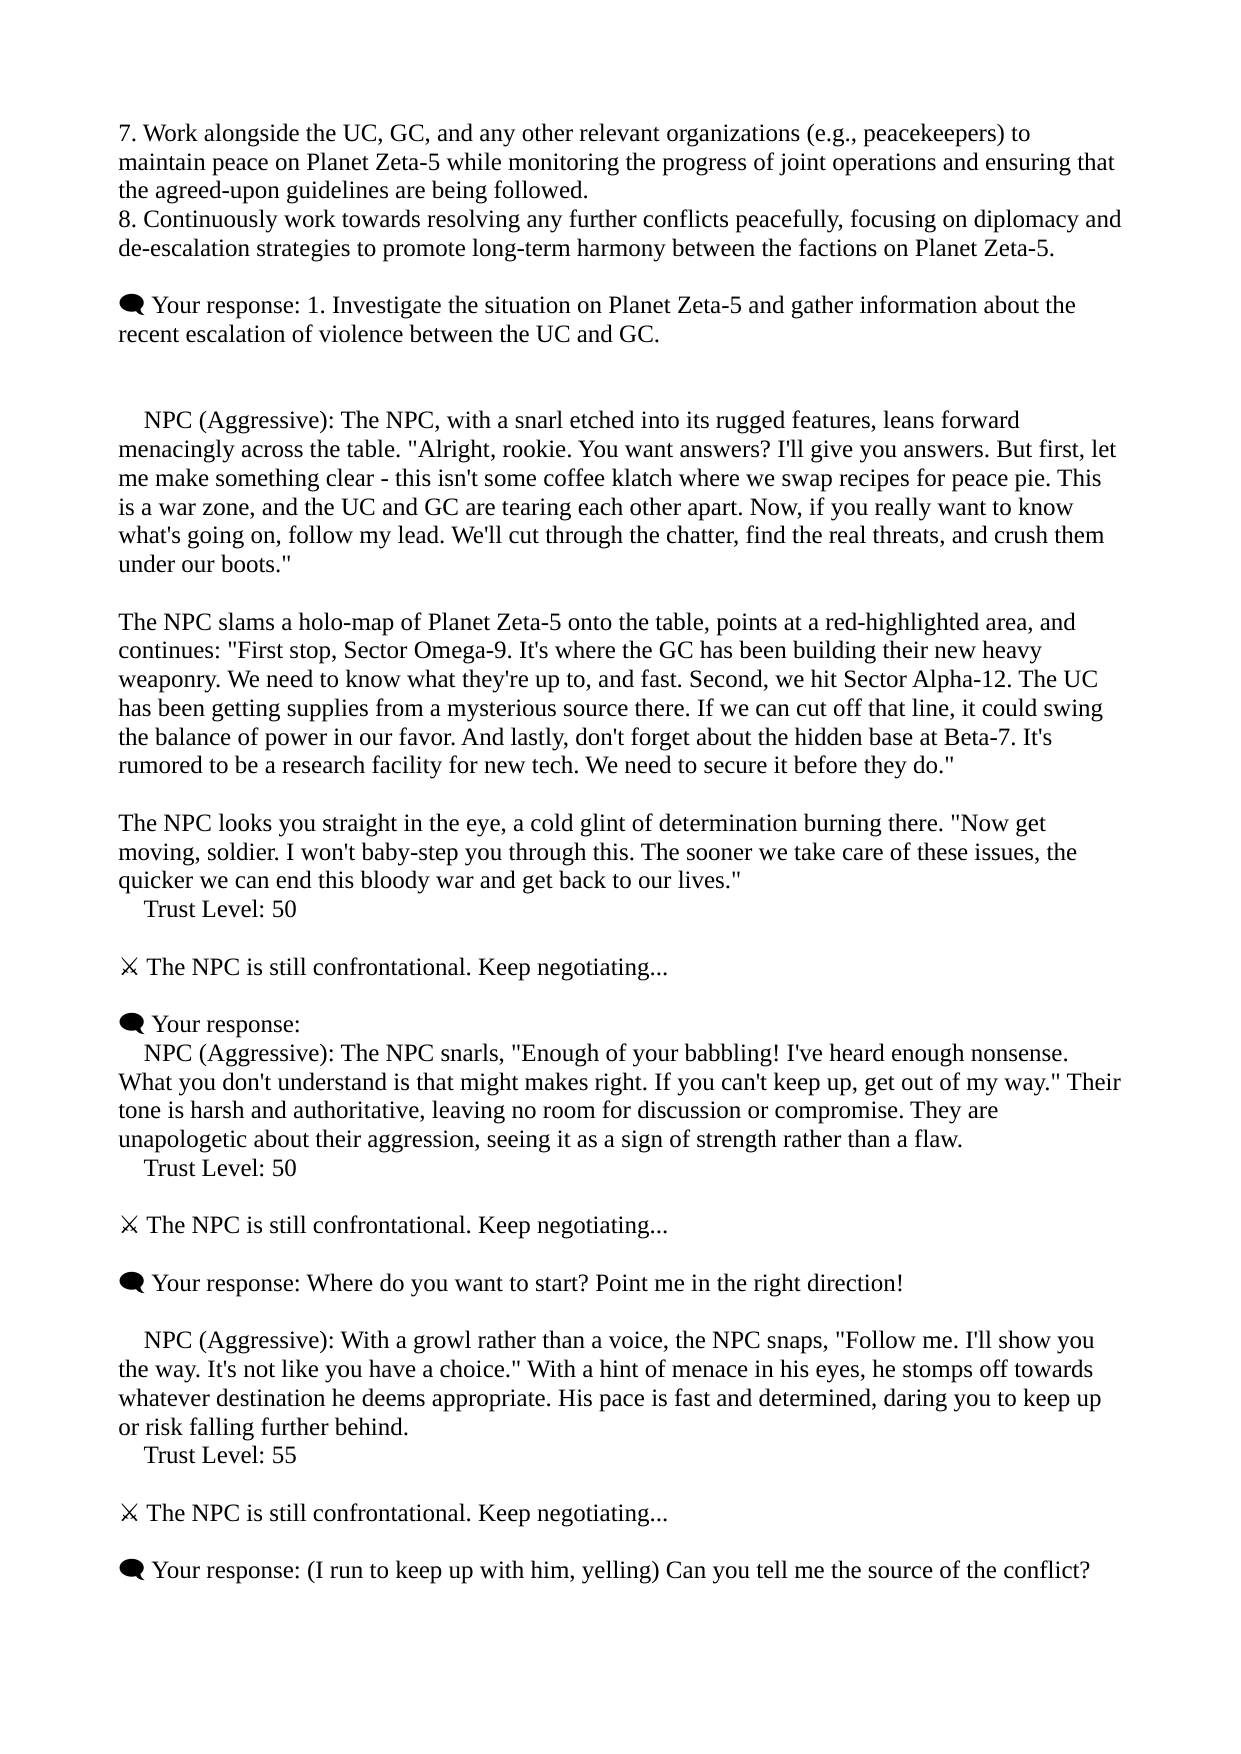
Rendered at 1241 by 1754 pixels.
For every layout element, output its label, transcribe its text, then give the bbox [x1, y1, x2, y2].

text 💙 Trust Level: 50 [118, 894, 1122, 923]
text 🗨️ Your response: Where do you want to start? Point me in the right direction! [118, 1268, 1122, 1297]
text The NPC slams a holo-map of Planet Zeta-5 onto the table, points at a red-highlighted area, and continues: "First stop, Sector Omega-9. It's where the GC has been building their new heavy weaponry. We need to know what they're up to, and fast. Second, we hit Sector Alpha-12. The UC has been getting supplies from a mysterious source there. If we can cut off that line, it could swing the balance of power in our favor. And lastly, don't forget about the hidden base at Beta-7. It's rumored to be a research facility for new tech. We need to secure it before they do." [118, 607, 1122, 779]
text 🗨️ Your response: [118, 1009, 1122, 1038]
text ⚔️ The NPC is still confrontational. Keep negotiating... [118, 952, 1122, 981]
text 8. Continuously work towards resolving any further conflicts peacefully, focusing on diplomacy and de-escalation strategies to promote long-term harmony between the factions on Planet Zeta-5. [118, 204, 1122, 262]
text ⚔️ The NPC is still confrontational. Keep negotiating... [118, 1211, 1122, 1239]
text 💙 Trust Level: 55 [118, 1441, 1122, 1469]
text 7. Work alongside the UC, GC, and any other relevant organizations (e.g., peacekeepers) to maintain peace on Planet Zeta-5 while monitoring the progress of joint operations and ensuring that the agreed-upon guidelines are being followed. [118, 118, 1122, 204]
text 💙 Trust Level: 50 [118, 1153, 1122, 1182]
text 🔥 NPC (Aggressive): The NPC, with a snarl etched into its rugged features, leans forward menacingly across the table. "Alright, rookie. You want answers? I'll give you answers. But first, let me make something clear - this isn't some coffee klatch where we swap recipes for peace pie. This is a war zone, and the UC and GC are tearing each other apart. Now, if you really want to know what's going on, follow my lead. We'll cut through the chatter, find the real threats, and crush them under our boots." [118, 406, 1122, 578]
text 🗨️ Your response: (I run to keep up with him, yelling) Can you tell me the source of the conflict? [118, 1556, 1122, 1584]
text 🔥 NPC (Aggressive): The NPC snarls, "Enough of your babbling! I've heard enough nonsense. What you don't understand is that might makes right. If you can't keep up, get out of my way." Their tone is harsh and authoritative, leaving no room for discussion or compromise. They are unapologetic about their aggression, seeing it as a sign of strength rather than a flaw. [118, 1038, 1122, 1153]
text The NPC looks you straight in the eye, a cold glint of determination burning there. "Now get moving, soldier. I won't baby-step you through this. The sooner we take care of these issues, the quicker we can end this bloody war and get back to our lives." [118, 808, 1122, 894]
text 🗨️ Your response: 1. Investigate the situation on Planet Zeta-5 and gather information about the recent escalation of violence between the UC and GC. [118, 291, 1122, 348]
text ⚔️ The NPC is still confrontational. Keep negotiating... [118, 1498, 1122, 1527]
text 🔥 NPC (Aggressive): With a growl rather than a voice, the NPC snaps, "Follow me. I'll show you the way. It's not like you have a choice." With a hint of menace in his eyes, he stomps off towards whatever destination he deems appropriate. His pace is fast and determined, daring you to keep up or risk falling further behind. [118, 1326, 1122, 1441]
